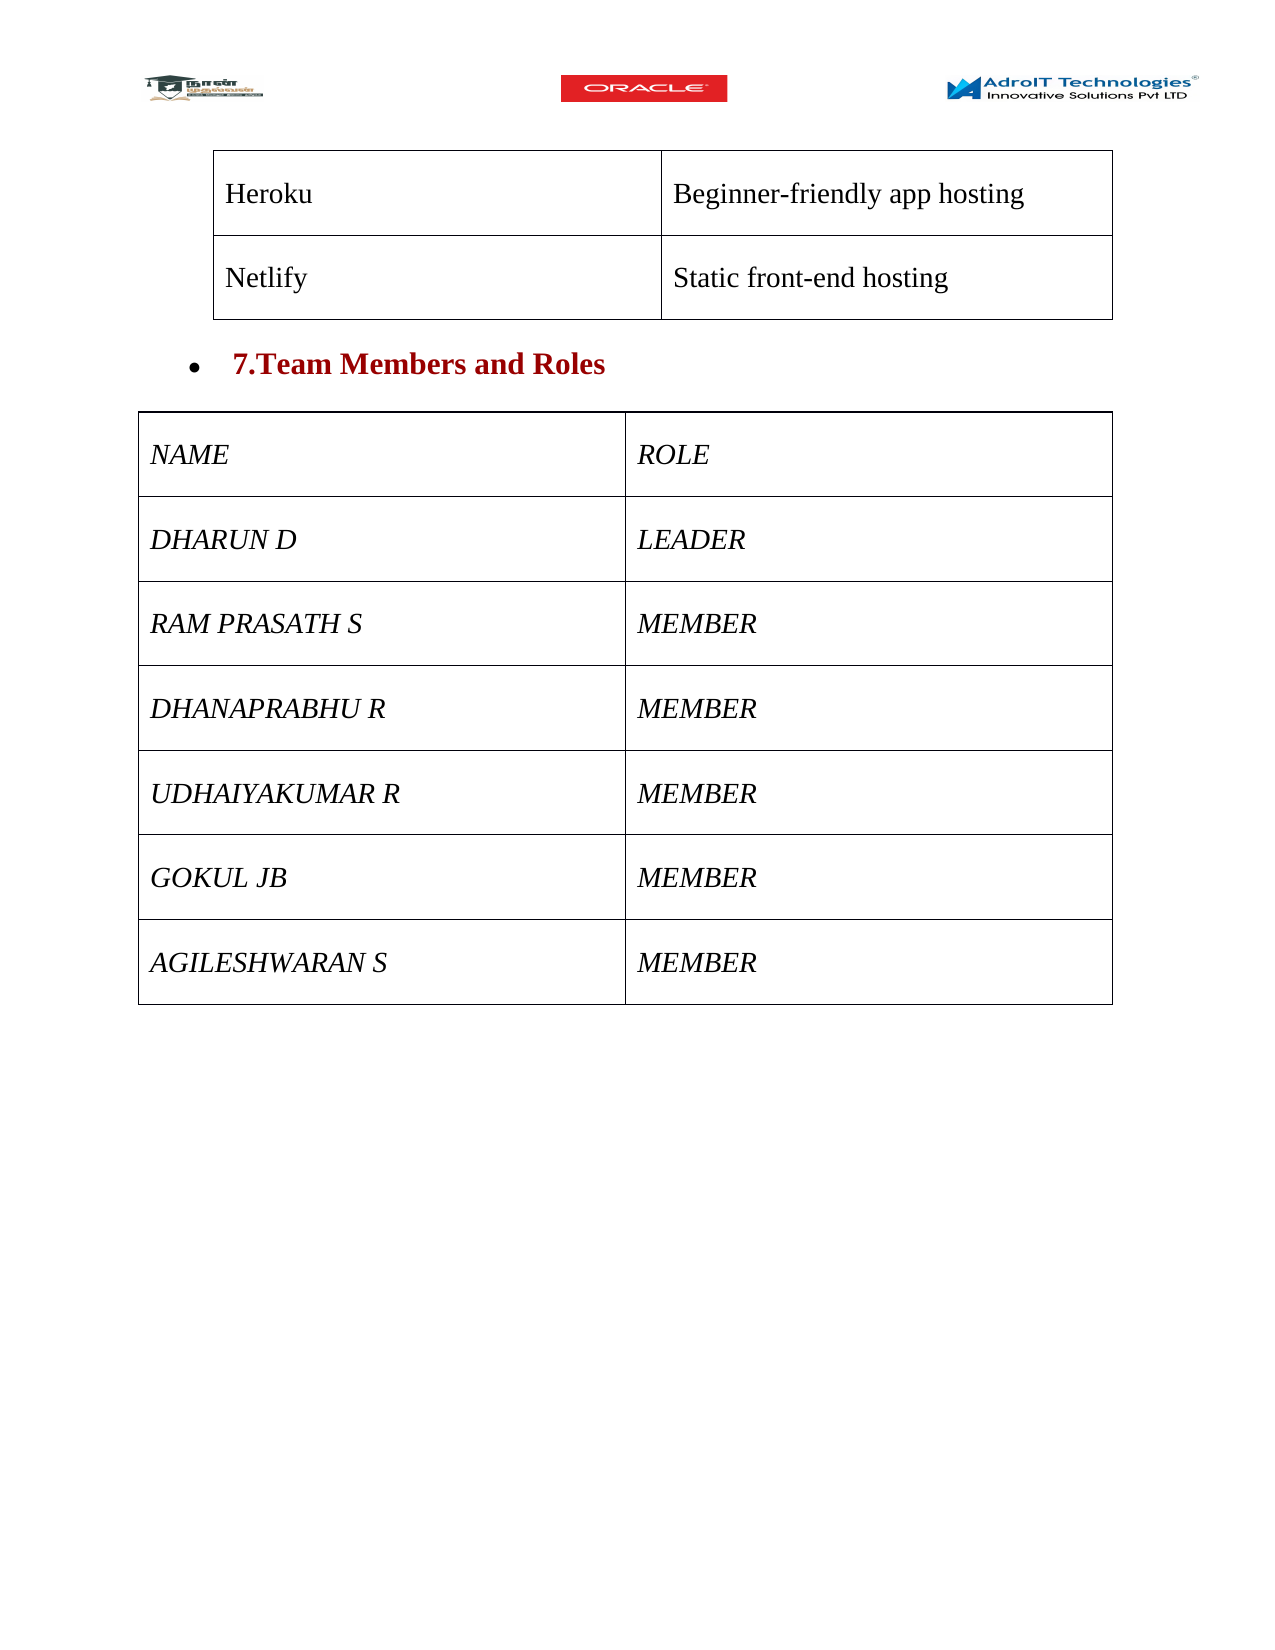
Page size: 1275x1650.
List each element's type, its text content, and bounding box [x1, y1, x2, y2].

table_cell MEMBER [626, 920, 1112, 1003]
table_cell Static front-end hosting [662, 236, 1112, 319]
table_cell DHANAPRABHU R [139, 666, 625, 750]
table_cell GOKUL JB [139, 835, 625, 919]
table_header ROLE [626, 413, 1112, 496]
table_cell MEMBER [626, 751, 1112, 834]
table_cell Heroku [214, 151, 661, 234]
table_cell Beginner-friendly app hosting [662, 151, 1112, 234]
table_cell DHARUN D [139, 497, 625, 581]
table_cell LEADER [626, 497, 1112, 581]
table_cell MEMBER [626, 835, 1112, 919]
table_cell Netlify [214, 236, 661, 319]
table_cell MEMBER [626, 666, 1112, 750]
table_cell UDHAIYAKUMAR R [139, 751, 625, 834]
list 7.Team Members and Roles [187, 345, 1125, 381]
table_header NAME [139, 413, 625, 496]
picture [945, 75, 1201, 102]
table_cell MEMBER [626, 582, 1112, 665]
table_cell RAM PRASATH S [139, 582, 625, 665]
picture [140, 75, 265, 102]
picture [561, 75, 728, 102]
table_cell AGILESHWARAN S [139, 920, 625, 1003]
